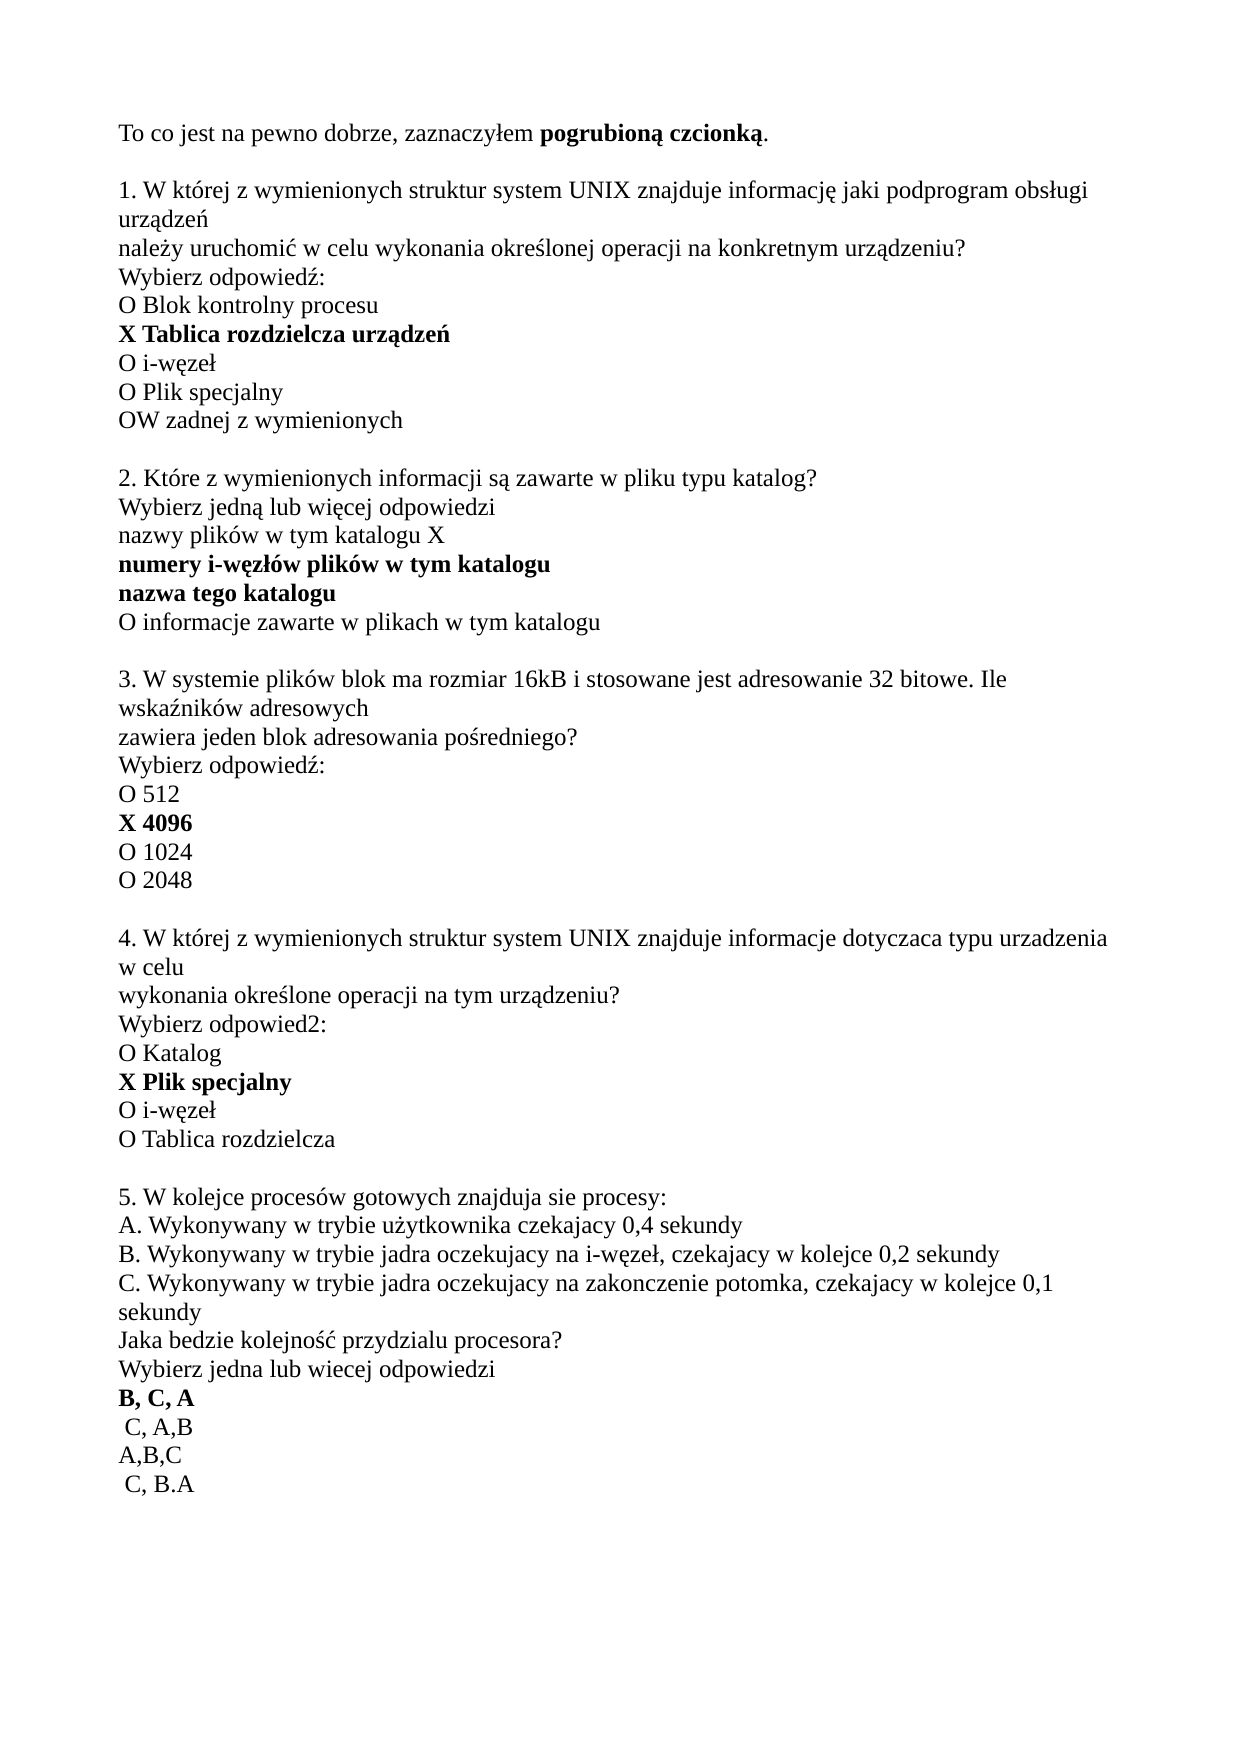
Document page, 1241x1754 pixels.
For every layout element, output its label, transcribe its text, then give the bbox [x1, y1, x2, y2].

text A. Wykonywany w trybie użytkownika czekajacy 0,4 sekundy [118, 1211, 1122, 1239]
text 4. W której z wymienionych struktur system UNIX znajduje informacje dotyczaca typu urzadzenia w celu [118, 923, 1122, 981]
text X Tablica rozdzielcza urządzeń [118, 319, 1122, 348]
text O 512 [118, 779, 1122, 808]
text To co jest na pewno dobrze, zaznaczyłem pogrubioną czcionką. [118, 118, 1122, 147]
text O Tablica rozdzielcza [118, 1124, 1122, 1153]
text wykonania określone operacji na tym urządzeniu? [118, 981, 1122, 1009]
text B. Wykonywany w trybie jadra oczekujacy na i-węzeł, czekajacy w kolejce 0,2 sekundy [118, 1239, 1122, 1268]
text Wybierz odpowiedź: [118, 262, 1122, 291]
text Wybierz odpowied2: [118, 1009, 1122, 1038]
text nazwa tego katalogu [118, 578, 1122, 607]
text A,B,C [118, 1441, 1122, 1469]
text O informacje zawarte w plikach w tym katalogu [118, 607, 1122, 636]
text O i-węzeł [118, 348, 1122, 377]
text O Plik specjalny [118, 377, 1122, 406]
text C, A,B [118, 1412, 1122, 1441]
text X Plik specjalny [118, 1067, 1122, 1096]
text zawiera jeden blok adresowania pośredniego? [118, 722, 1122, 751]
text numery i-węzłów plików w tym katalogu [118, 549, 1122, 578]
text O Katalog [118, 1038, 1122, 1067]
text Wybierz jedną lub więcej odpowiedzi [118, 492, 1122, 521]
text O 1024 [118, 837, 1122, 866]
text 2. Które z wymienionych informacji są zawarte w pliku typu katalog? [118, 463, 1122, 492]
text OW zadnej z wymienionych [118, 406, 1122, 434]
text O 2048 [118, 866, 1122, 894]
text 3. W systemie plików blok ma rozmiar 16kB i stosowane jest adresowanie 32 bitowe. Ile wskaźników adresowych [118, 664, 1122, 722]
text C, B.A [118, 1469, 1122, 1498]
text Wybierz odpowiedź: [118, 751, 1122, 779]
text Wybierz jedna lub wiecej odpowiedzi [118, 1354, 1122, 1383]
text C. Wykonywany w trybie jadra oczekujacy na zakonczenie potomka, czekajacy w kolejce 0,1 sekundy [118, 1268, 1122, 1326]
text O i-węzeł [118, 1096, 1122, 1124]
text 1. W której z wymienionych struktur system UNIX znajduje informację jaki podprogram obsługi urządzeń [118, 176, 1122, 233]
text Jaka bedzie kolejność przydzialu procesora? [118, 1326, 1122, 1354]
text nazwy plików w tym katalogu X [118, 521, 1122, 549]
text 5. W kolejce procesów gotowych znajduja sie procesy: [118, 1182, 1122, 1211]
text należy uruchomić w celu wykonania określonej operacji na konkretnym urządzeniu? [118, 233, 1122, 262]
text B, C, A [118, 1383, 1122, 1412]
text X 4096 [118, 808, 1122, 837]
text O Blok kontrolny procesu [118, 291, 1122, 319]
